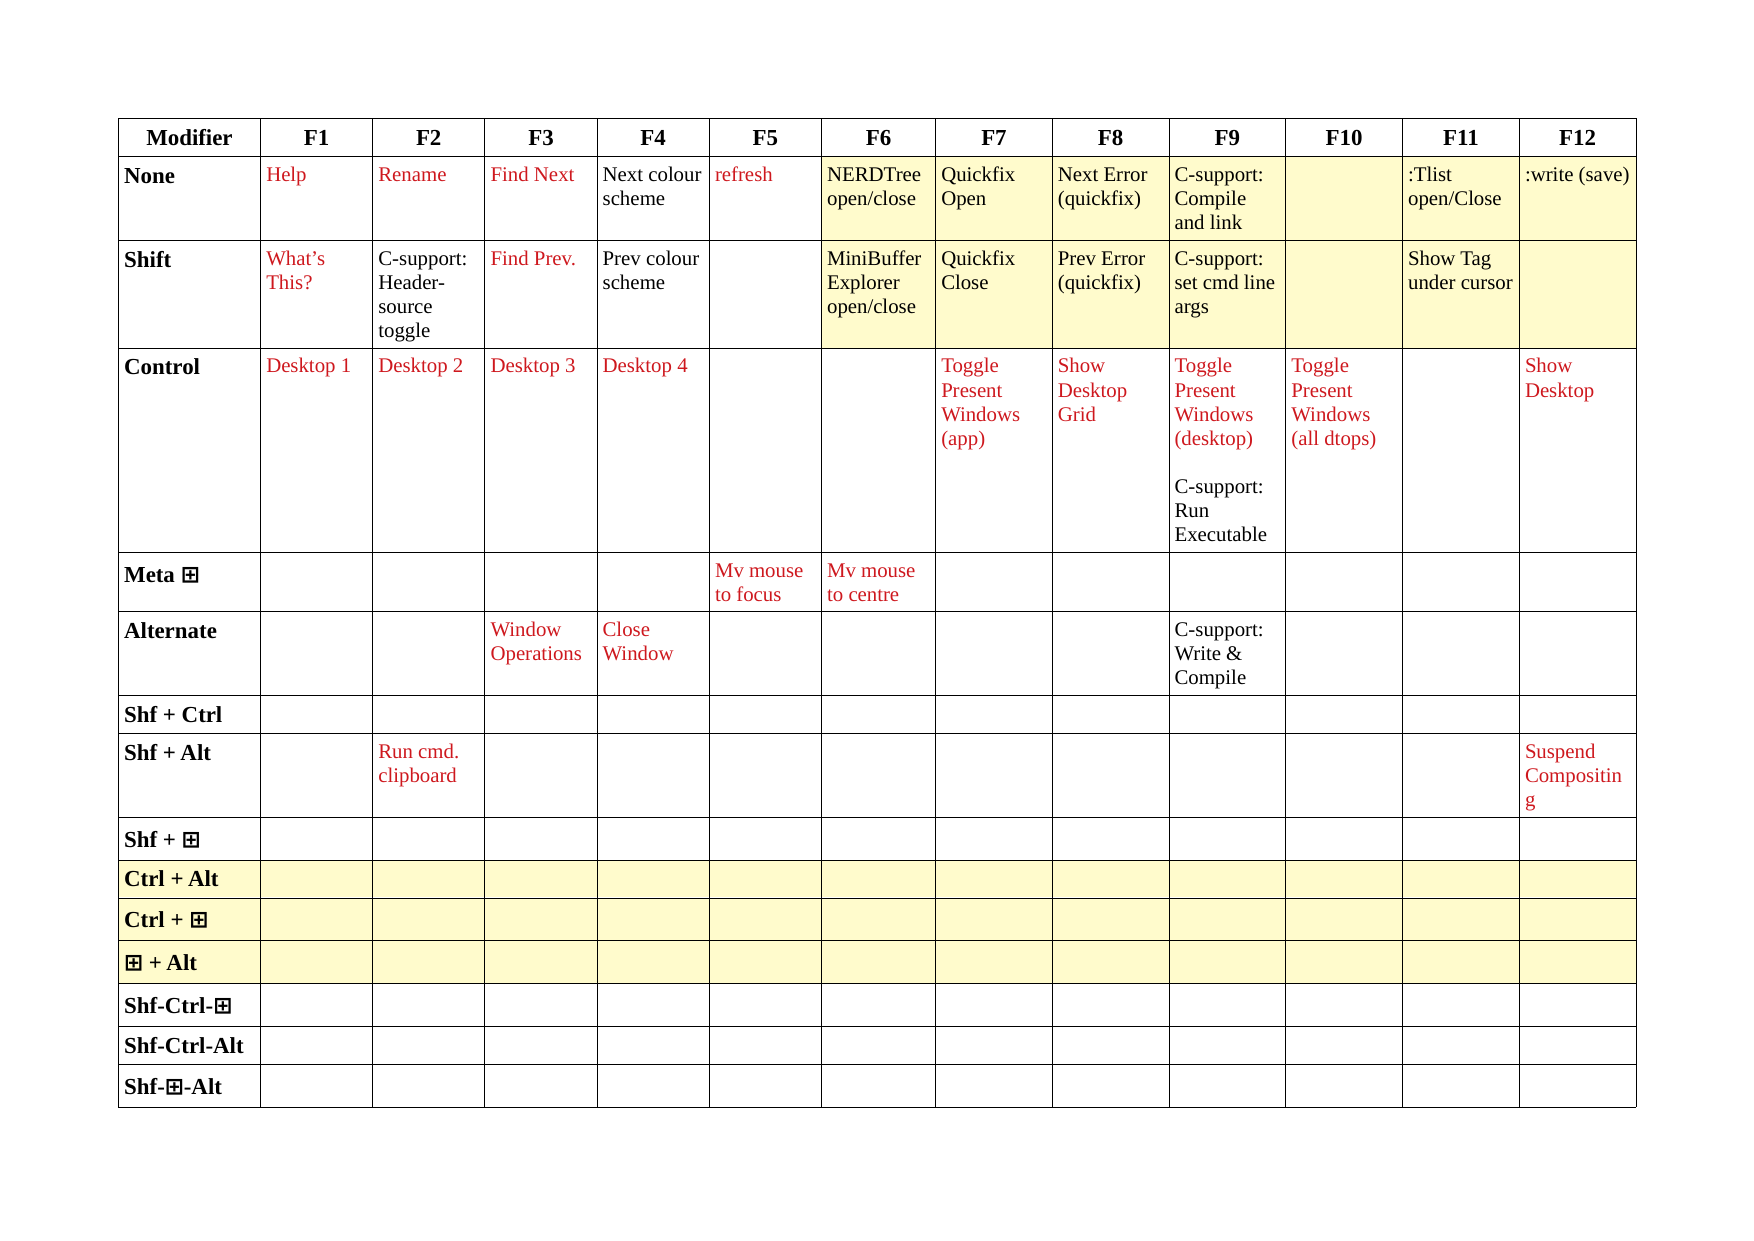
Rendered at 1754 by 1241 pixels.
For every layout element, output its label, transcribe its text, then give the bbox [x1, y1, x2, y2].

table_cell [261, 1027, 372, 1064]
table_cell [1053, 553, 1169, 611]
table_cell [1170, 861, 1285, 897]
table_cell [1170, 818, 1285, 859]
table_cell [485, 941, 597, 983]
table_cell Window Operations [485, 612, 597, 695]
table_cell [1286, 899, 1402, 940]
table_cell [1520, 612, 1636, 695]
table_cell [598, 734, 709, 817]
table_cell [1286, 157, 1402, 240]
table_cell [1520, 1027, 1636, 1064]
table_cell [1520, 553, 1636, 611]
table_cell [485, 818, 597, 859]
table_cell [598, 553, 709, 611]
table_cell Find Prev. [485, 241, 597, 348]
table_cell [598, 861, 709, 897]
table_cell [373, 818, 484, 859]
table_cell [1053, 861, 1169, 897]
table_cell [1053, 1065, 1169, 1107]
table_cell [261, 553, 372, 611]
table_cell [936, 861, 1052, 897]
table_cell [1170, 1027, 1285, 1064]
table_header F10 [1286, 119, 1402, 156]
table_cell NERDTree open/close [822, 157, 935, 240]
table_cell [1053, 899, 1169, 940]
table_cell [598, 818, 709, 859]
table_cell [710, 861, 821, 897]
table_cell [936, 1065, 1052, 1107]
table_cell [261, 612, 372, 695]
table_cell Meta ⊞ [119, 553, 260, 611]
table_cell [598, 696, 709, 733]
table_cell [373, 941, 484, 983]
table_header F12 [1520, 119, 1636, 156]
table_cell [936, 899, 1052, 940]
table_cell [373, 696, 484, 733]
table_cell C-support: set cmd line args [1170, 241, 1285, 348]
table_cell [1520, 941, 1636, 983]
table_cell [710, 349, 821, 552]
table_cell [485, 1027, 597, 1064]
table_cell [1053, 734, 1169, 817]
table_cell Help [261, 157, 372, 240]
table_cell [1053, 696, 1169, 733]
table_cell [1403, 861, 1519, 897]
table_cell [485, 696, 597, 733]
table_cell [1520, 696, 1636, 733]
table_cell Shift [119, 241, 260, 348]
table_cell [598, 1027, 709, 1064]
table_cell :write (save) [1520, 157, 1636, 240]
table_cell [710, 1065, 821, 1107]
table_cell [1170, 1065, 1285, 1107]
table_cell [1403, 899, 1519, 940]
table_cell Control [119, 349, 260, 552]
table_cell Mv mouse to focus [710, 553, 821, 611]
table_cell Close Window [598, 612, 709, 695]
table_cell Shf-Ctrl-Alt [119, 1027, 260, 1064]
table_cell Show Desktop Grid [1053, 349, 1169, 552]
table_cell [1403, 696, 1519, 733]
table_cell [1170, 734, 1285, 817]
table_cell Ctrl + Alt [119, 861, 260, 897]
table_cell [1170, 984, 1285, 1026]
table_cell [1286, 734, 1402, 817]
table_cell [1286, 1065, 1402, 1107]
table_cell Ctrl + ⊞ [119, 899, 260, 940]
table_cell [485, 899, 597, 940]
table_cell [261, 818, 372, 859]
table_cell Alternate [119, 612, 260, 695]
table_cell Prev colour scheme [598, 241, 709, 348]
table_cell [822, 984, 935, 1026]
table_cell [822, 349, 935, 552]
table_cell [1520, 241, 1636, 348]
table_cell [1403, 349, 1519, 552]
table_cell What’s This? [261, 241, 372, 348]
table_cell [1286, 818, 1402, 859]
table_cell [261, 734, 372, 817]
table_cell [261, 941, 372, 983]
table_cell [1170, 941, 1285, 983]
table_cell [1053, 1027, 1169, 1064]
table_cell [1286, 696, 1402, 733]
table_cell [373, 553, 484, 611]
table_cell [936, 553, 1052, 611]
table_cell [261, 899, 372, 940]
table_cell [1053, 612, 1169, 695]
table_cell :Tlist open/Close [1403, 157, 1519, 240]
table_header F11 [1403, 119, 1519, 156]
table_cell [485, 1065, 597, 1107]
table_cell Rename [373, 157, 484, 240]
table_cell [936, 612, 1052, 695]
table_header F6 [822, 119, 935, 156]
table_cell Shf-⊞-Alt [119, 1065, 260, 1107]
table_cell [598, 941, 709, 983]
table_cell [936, 818, 1052, 859]
table_cell [936, 696, 1052, 733]
table_header F3 [485, 119, 597, 156]
table_header F1 [261, 119, 372, 156]
table_cell Shf + Ctrl [119, 696, 260, 733]
table_header F5 [710, 119, 821, 156]
table_cell Run cmd. clipboard [373, 734, 484, 817]
table_cell [598, 984, 709, 1026]
table_cell [598, 899, 709, 940]
table_cell [710, 696, 821, 733]
table_cell [1403, 612, 1519, 695]
table_cell refresh [710, 157, 821, 240]
table_cell [1286, 241, 1402, 348]
table_header F9 [1170, 119, 1285, 156]
table_header F8 [1053, 119, 1169, 156]
table_cell [710, 1027, 821, 1064]
table_cell [485, 861, 597, 897]
table_cell [822, 734, 935, 817]
table_cell Desktop 3 [485, 349, 597, 552]
table_cell [373, 1065, 484, 1107]
table_cell [1286, 1027, 1402, 1064]
table_cell [373, 984, 484, 1026]
table_cell [1520, 818, 1636, 859]
table_cell [1053, 941, 1169, 983]
table_cell [598, 1065, 709, 1107]
table_cell [1403, 553, 1519, 611]
table_cell [485, 734, 597, 817]
table_cell [936, 1027, 1052, 1064]
table_cell [822, 1027, 935, 1064]
table_header F2 [373, 119, 484, 156]
table_cell Toggle Present Windows (desktop) C-support: Run Executable [1170, 349, 1285, 552]
table_cell [261, 1065, 372, 1107]
table_cell [710, 941, 821, 983]
table_cell ⊞ + Alt [119, 941, 260, 983]
table_cell [822, 941, 935, 983]
table_cell [822, 1065, 935, 1107]
table_cell [710, 899, 821, 940]
table_cell Quickfix Open [936, 157, 1052, 240]
table_cell Mv mouse to centre [822, 553, 935, 611]
table_cell Suspend Compositing [1520, 734, 1636, 817]
table_cell [261, 696, 372, 733]
table_cell [1520, 984, 1636, 1026]
table_cell [822, 861, 935, 897]
table_cell Find Next [485, 157, 597, 240]
table_cell [1286, 984, 1402, 1026]
table_cell Shf-Ctrl-⊞ [119, 984, 260, 1026]
table_cell [485, 984, 597, 1026]
table_cell [1286, 941, 1402, 983]
table_cell [936, 984, 1052, 1026]
table_cell [936, 734, 1052, 817]
table_cell Toggle Present Windows (all dtops) [1286, 349, 1402, 552]
table_cell Next Error (quickfix) [1053, 157, 1169, 240]
table_cell C-support: Compile and link [1170, 157, 1285, 240]
table_cell [710, 612, 821, 695]
table_cell [936, 941, 1052, 983]
table_cell [822, 612, 935, 695]
table_cell [261, 861, 372, 897]
table_cell [373, 861, 484, 897]
table_cell [1520, 861, 1636, 897]
table_cell Desktop 2 [373, 349, 484, 552]
table_cell [1403, 818, 1519, 859]
table_cell Toggle Present Windows (app) [936, 349, 1052, 552]
table_cell None [119, 157, 260, 240]
table_cell [373, 612, 484, 695]
table_cell Shf + ⊞ [119, 818, 260, 859]
table_cell [485, 553, 597, 611]
table_cell [1520, 899, 1636, 940]
table_cell Shf + Alt [119, 734, 260, 817]
table_cell Prev Error (quickfix) [1053, 241, 1169, 348]
table_cell [1286, 861, 1402, 897]
table_cell [822, 696, 935, 733]
table_cell [1170, 696, 1285, 733]
table_cell [1170, 553, 1285, 611]
table_cell [710, 734, 821, 817]
table_cell [710, 984, 821, 1026]
table_cell [710, 241, 821, 348]
table_cell [1286, 612, 1402, 695]
table_header F7 [936, 119, 1052, 156]
table_cell [1403, 984, 1519, 1026]
table_cell Desktop 4 [598, 349, 709, 552]
table_header Modifier [119, 119, 260, 156]
table_cell [1053, 984, 1169, 1026]
table_cell [710, 818, 821, 859]
table_cell [1286, 553, 1402, 611]
table_cell C-support: Write & Compile [1170, 612, 1285, 695]
table_cell [1053, 818, 1169, 859]
table_cell [373, 899, 484, 940]
table_cell C-support: Header- source toggle [373, 241, 484, 348]
table_cell [822, 899, 935, 940]
table_cell [1170, 899, 1285, 940]
table_cell [822, 818, 935, 859]
table_cell [1403, 941, 1519, 983]
table_cell [1403, 1065, 1519, 1107]
table_cell [1520, 1065, 1636, 1107]
table_cell Quickfix Close [936, 241, 1052, 348]
table_cell Next colour scheme [598, 157, 709, 240]
table_cell Desktop 1 [261, 349, 372, 552]
table_cell Show Desktop [1520, 349, 1636, 552]
table_cell MiniBufferExplorer open/close [822, 241, 935, 348]
table_cell [373, 1027, 484, 1064]
table_cell [1403, 734, 1519, 817]
table_cell [1403, 1027, 1519, 1064]
table_cell Show Tag under cursor [1403, 241, 1519, 348]
table_header F4 [598, 119, 709, 156]
table_cell [261, 984, 372, 1026]
